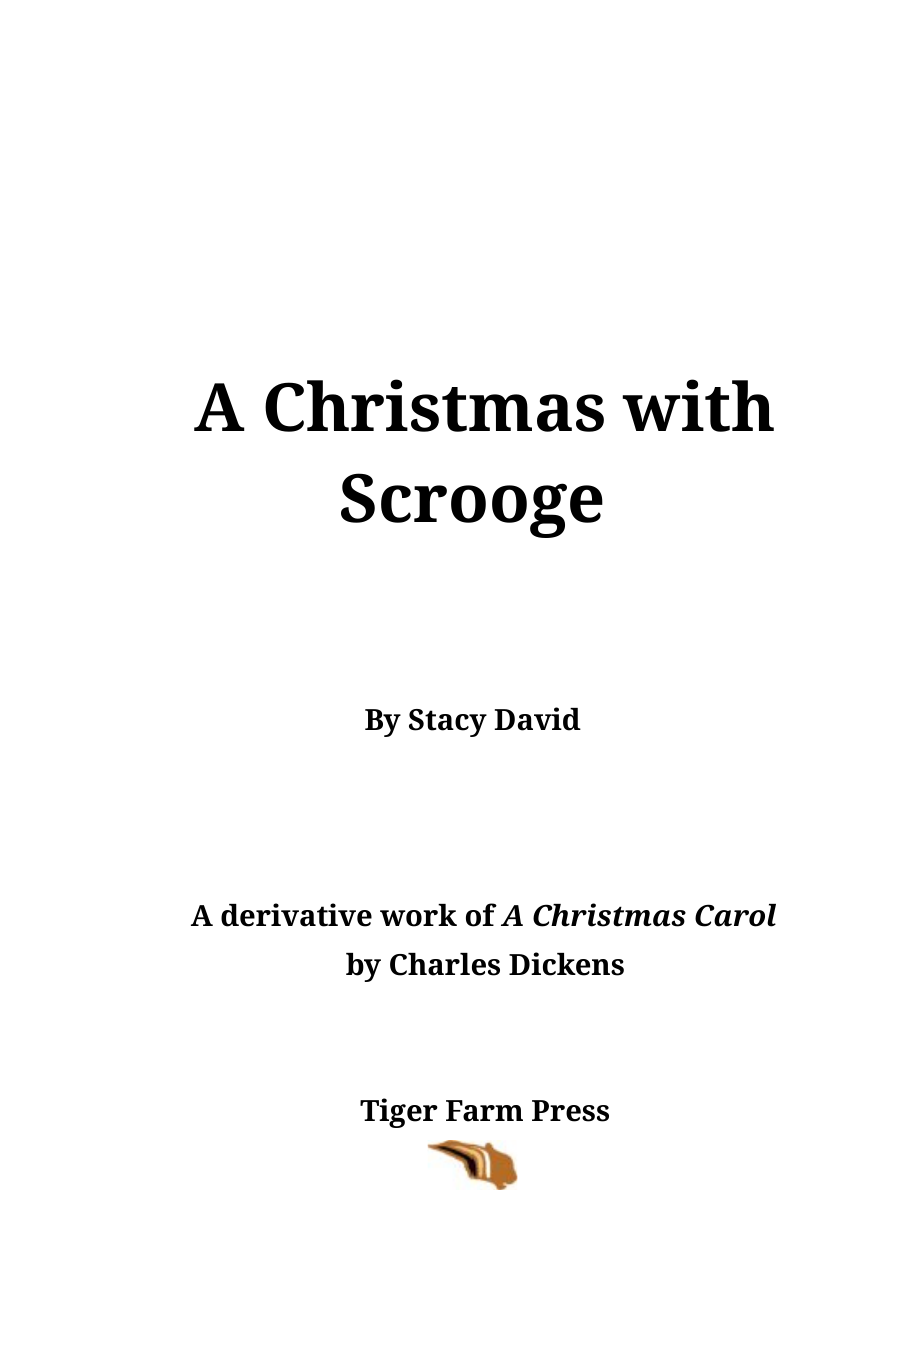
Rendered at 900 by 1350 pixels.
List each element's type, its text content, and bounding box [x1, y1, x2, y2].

text By Stacy David [135, 699, 810, 739]
text Tiger Farm Press [135, 1090, 810, 1130]
text A Christmas with Scrooge [135, 360, 810, 542]
text by Charles Dickens [135, 944, 810, 984]
text A derivative work of A Christmas Carol [135, 896, 810, 935]
